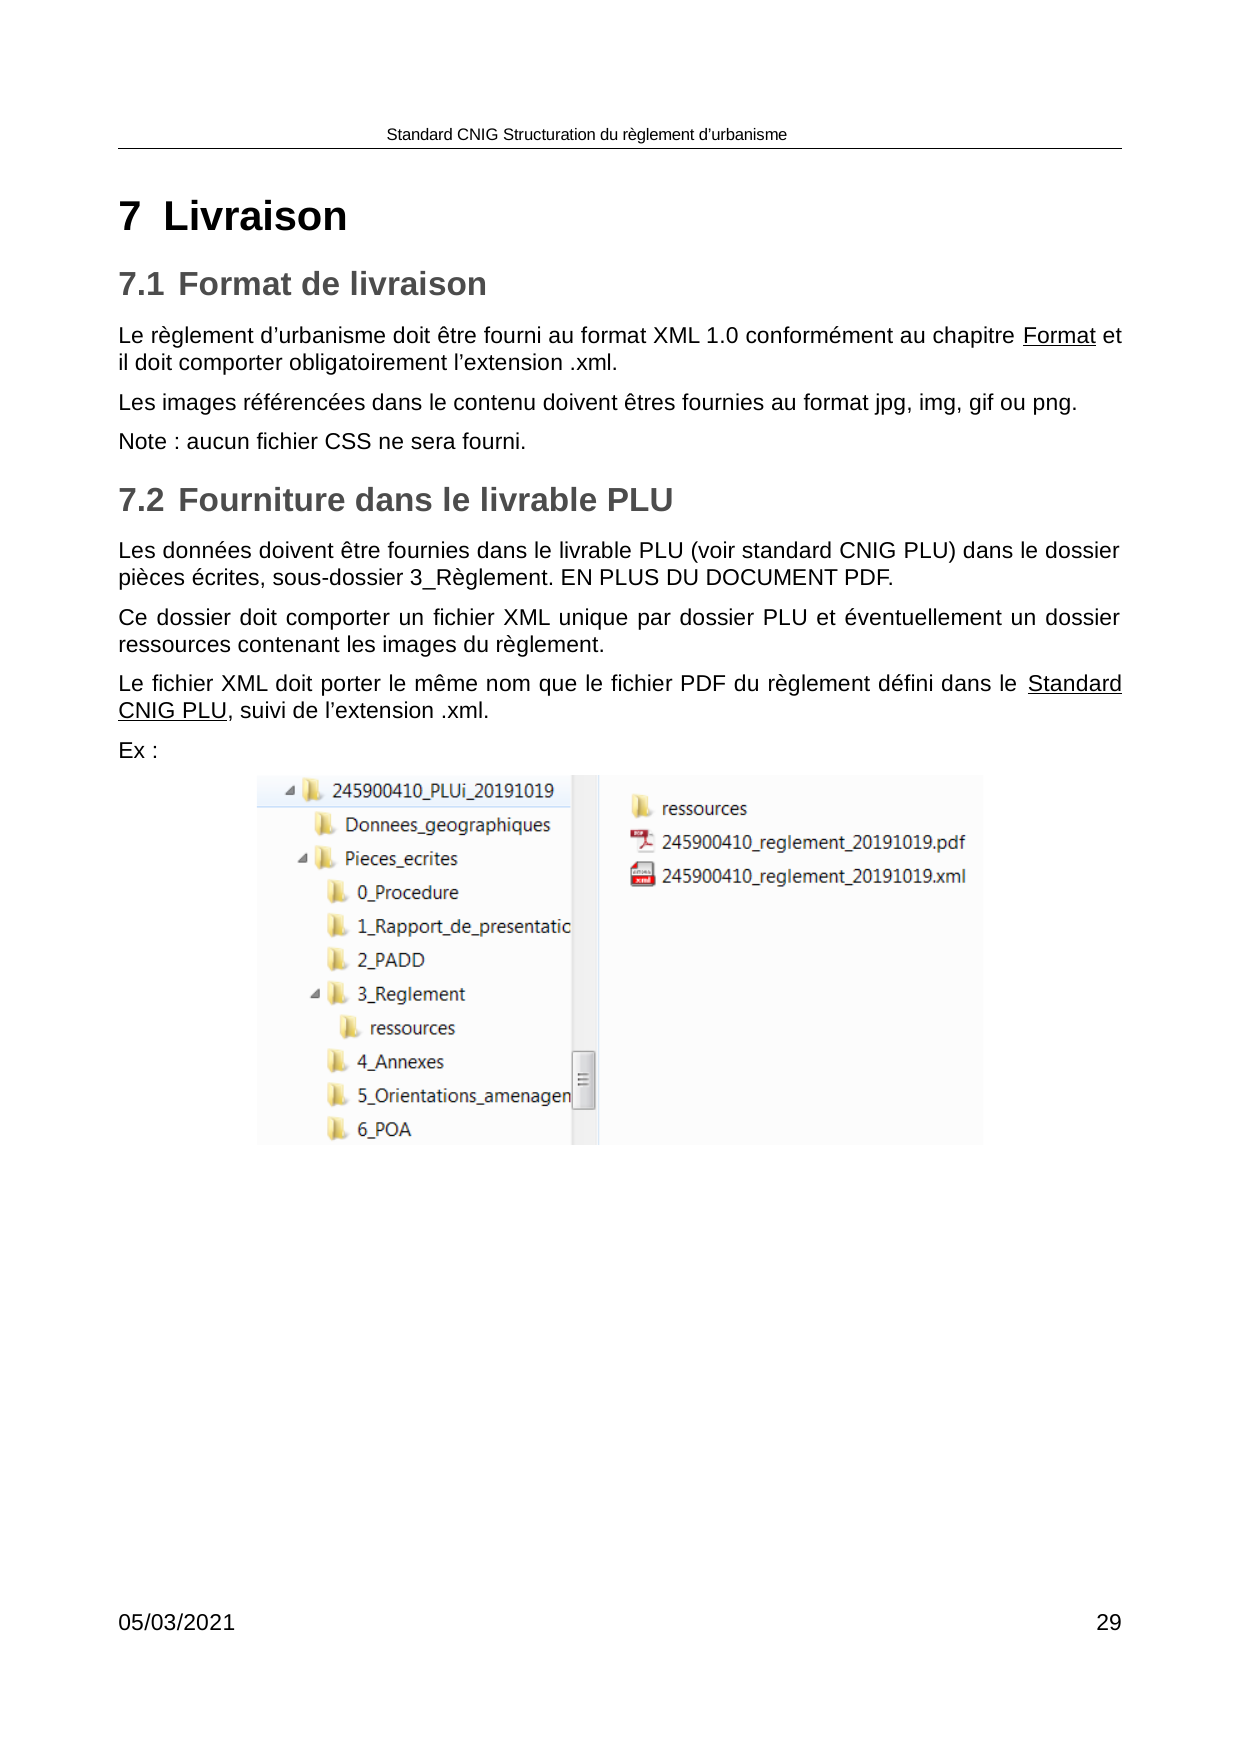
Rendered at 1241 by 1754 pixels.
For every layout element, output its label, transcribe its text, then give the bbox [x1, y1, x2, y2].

picture [256, 775, 984, 1145]
text Les données doivent être fournies dans le livrable PLU (voir standard CNIG PLU) dans le dossier pièces écrites, sous-dossier 3_Règlement. EN PLUS DU DOCUMENT PDF. [118, 536, 1122, 590]
text Le fichier XML doit porter le même nom que le fichier PDF du règlement défini dans le Standard CNIG PLU, suivi de l’extension .xml. [118, 669, 1122, 724]
text Ex : [118, 736, 1122, 763]
subtitle Livraison [118, 192, 1122, 239]
text Les images référencées dans le contenu doivent êtres fournies au format jpg, img, gif ou png. [118, 388, 1122, 415]
subtitle Format de livraison [118, 264, 1122, 303]
text Le règlement d’urbanisme doit être fourni au format XML 1.0 conformément au chapitre Format et il doit comporter obligatoirement l’extension .xml. [118, 321, 1122, 375]
subtitle Fourniture dans le livrable PLU [118, 479, 1122, 518]
text Ce dossier doit comporter un fichier XML unique par dossier PLU et éventuellement un dossier ressources contenant les images du règlement. [118, 603, 1122, 657]
text Note : aucun fichier CSS ne sera fourni. [118, 427, 1122, 454]
